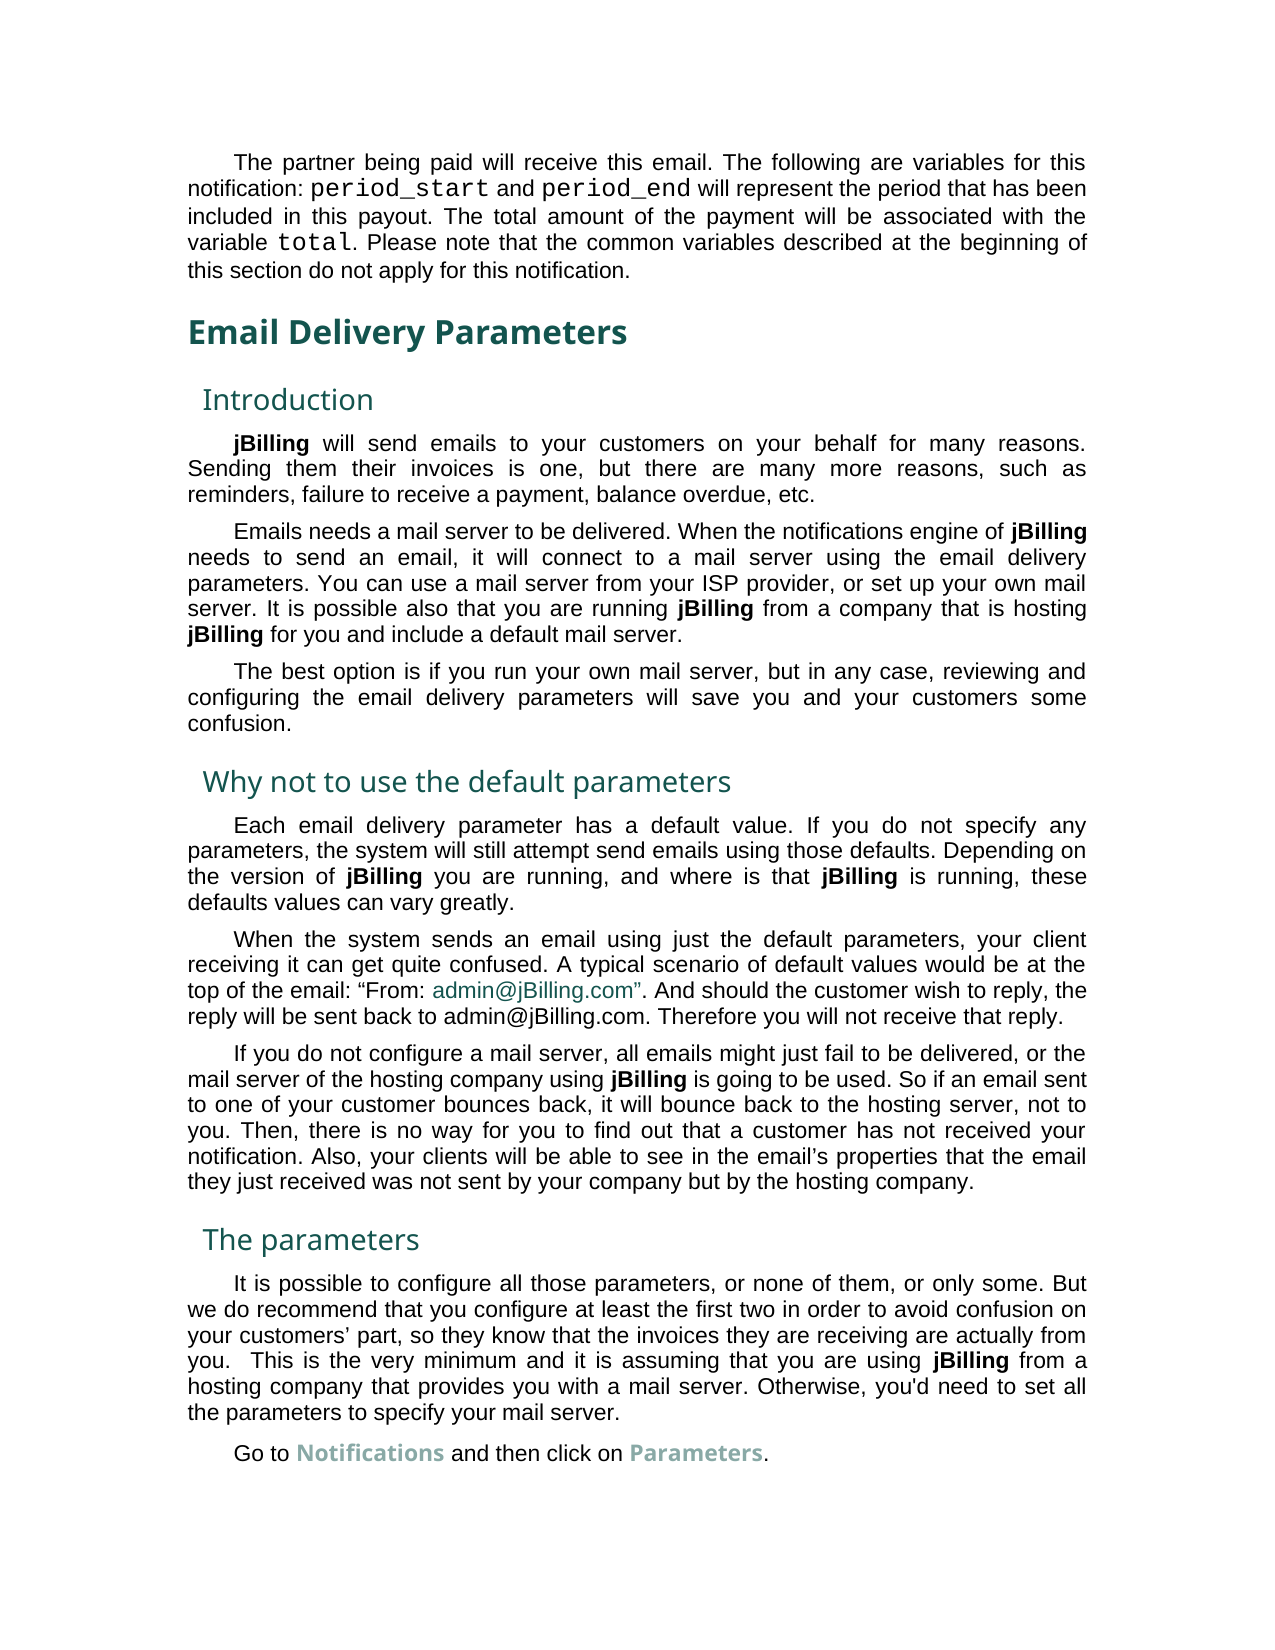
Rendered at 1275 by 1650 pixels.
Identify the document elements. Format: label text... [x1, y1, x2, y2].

text The best option is if you run your own mail server, but in any case, reviewing and configuring the email delivery parameters will save you and your customers some confusion. [187, 659, 1087, 736]
text jBilling will send emails to your customers on your behalf for many reasons. Sending them their invoices is one, but there are many more reasons, such as reminders, failure to receive a payment, balance overdue, etc. [187, 430, 1087, 507]
text Go to Notifications and then click on Parameters. [187, 1437, 1087, 1468]
text Emails needs a mail server to be delivered. When the notifications engine of jBilling needs to send an email, it will connect to a mail server using the email delivery parameters. You can use a mail server from your ISP provider, or set up your own mail server. It is possible also that you are running jBilling from a company that is hosting jBilling for you and include a default mail server. [187, 519, 1087, 647]
text If you do not configure a mail server, all emails might just fail to be delivered, or the mail server of the hosting company using jBilling is going to be used. So if an email sent to one of your customer bounces back, it will bounce back to the hosting server, not to you. Then, there is no way for you to find out that a customer has not received your notification. Also, your clients will be able to see in the email’s properties that the email they just received was not sent by your company but by the hosting company. [187, 1041, 1087, 1194]
subtitle Email Delivery Parameters [187, 308, 1087, 354]
text It is possible to configure all those parameters, or none of them, or only some. But we do recommend that you configure at least the first two in order to avoid confusion on your customers’ part, so they know that the invoices they are receiving are actually from you. This is the very minimum and it is assuming that you are using jBilling from a hosting company that provides you with a mail server. Otherwise, you'd need to set all the parameters to specify your mail server. [187, 1271, 1087, 1425]
subtitle The parameters [202, 1219, 1087, 1259]
text Each email delivery parameter has a default value. If you do not specify any parameters, the system will still attempt send emails using those defaults. Depending on the version of jBilling you are running, and where is that jBilling is running, these defaults values can vary greatly. [187, 812, 1087, 915]
subtitle Introduction [202, 379, 1087, 419]
text When the system sends an email using just the default parameters, your client receiving it can get quite confused. A typical scenario of default values would be at the top of the email: “From: admin@jBilling.com”. And should the customer wish to reply, the reply will be sent back to admin@jBilling.com. Therefore you will not receive that reply. [187, 927, 1087, 1029]
text The partner being paid will receive this email. The following are variables for this notification: period_start and period_end will represent the period that has been included in this payout. The total amount of the payment will be associated with the variable total. Please note that the common variables described at the beginning of this section do not apply for this notification. [187, 150, 1087, 283]
subtitle Why not to use the default parameters [202, 761, 1087, 801]
